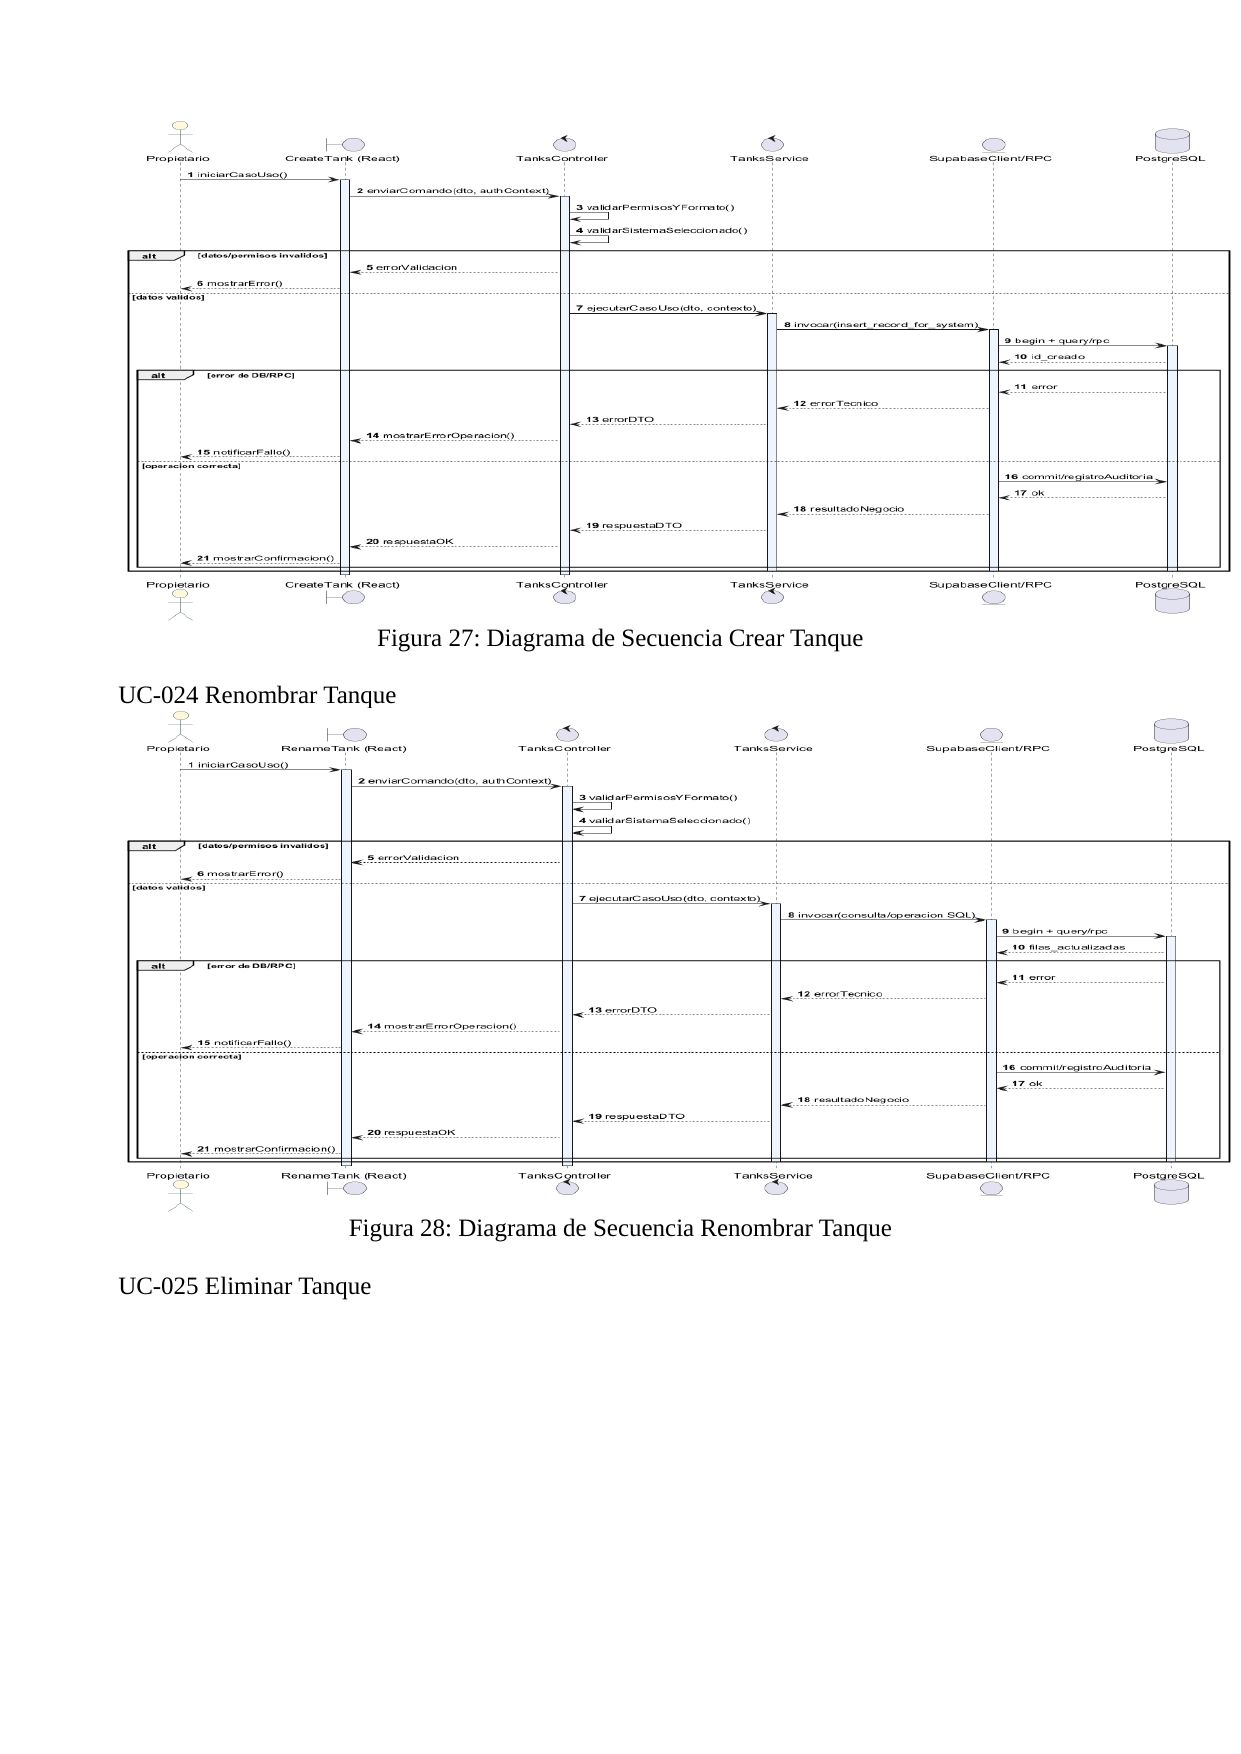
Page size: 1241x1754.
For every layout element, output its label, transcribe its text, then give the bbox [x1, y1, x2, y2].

text Figura 27: Diagrama de Secuencia Crear Tanque [118, 623, 1122, 651]
picture [118, 118, 1234, 623]
picture [118, 708, 1234, 1214]
text Figura 28: Diagrama de Secuencia Renombrar Tanque [118, 1214, 1122, 1242]
text UC-025 Eliminar Tanque [118, 1271, 1122, 1300]
text UC-024 Renombrar Tanque [118, 680, 1122, 708]
